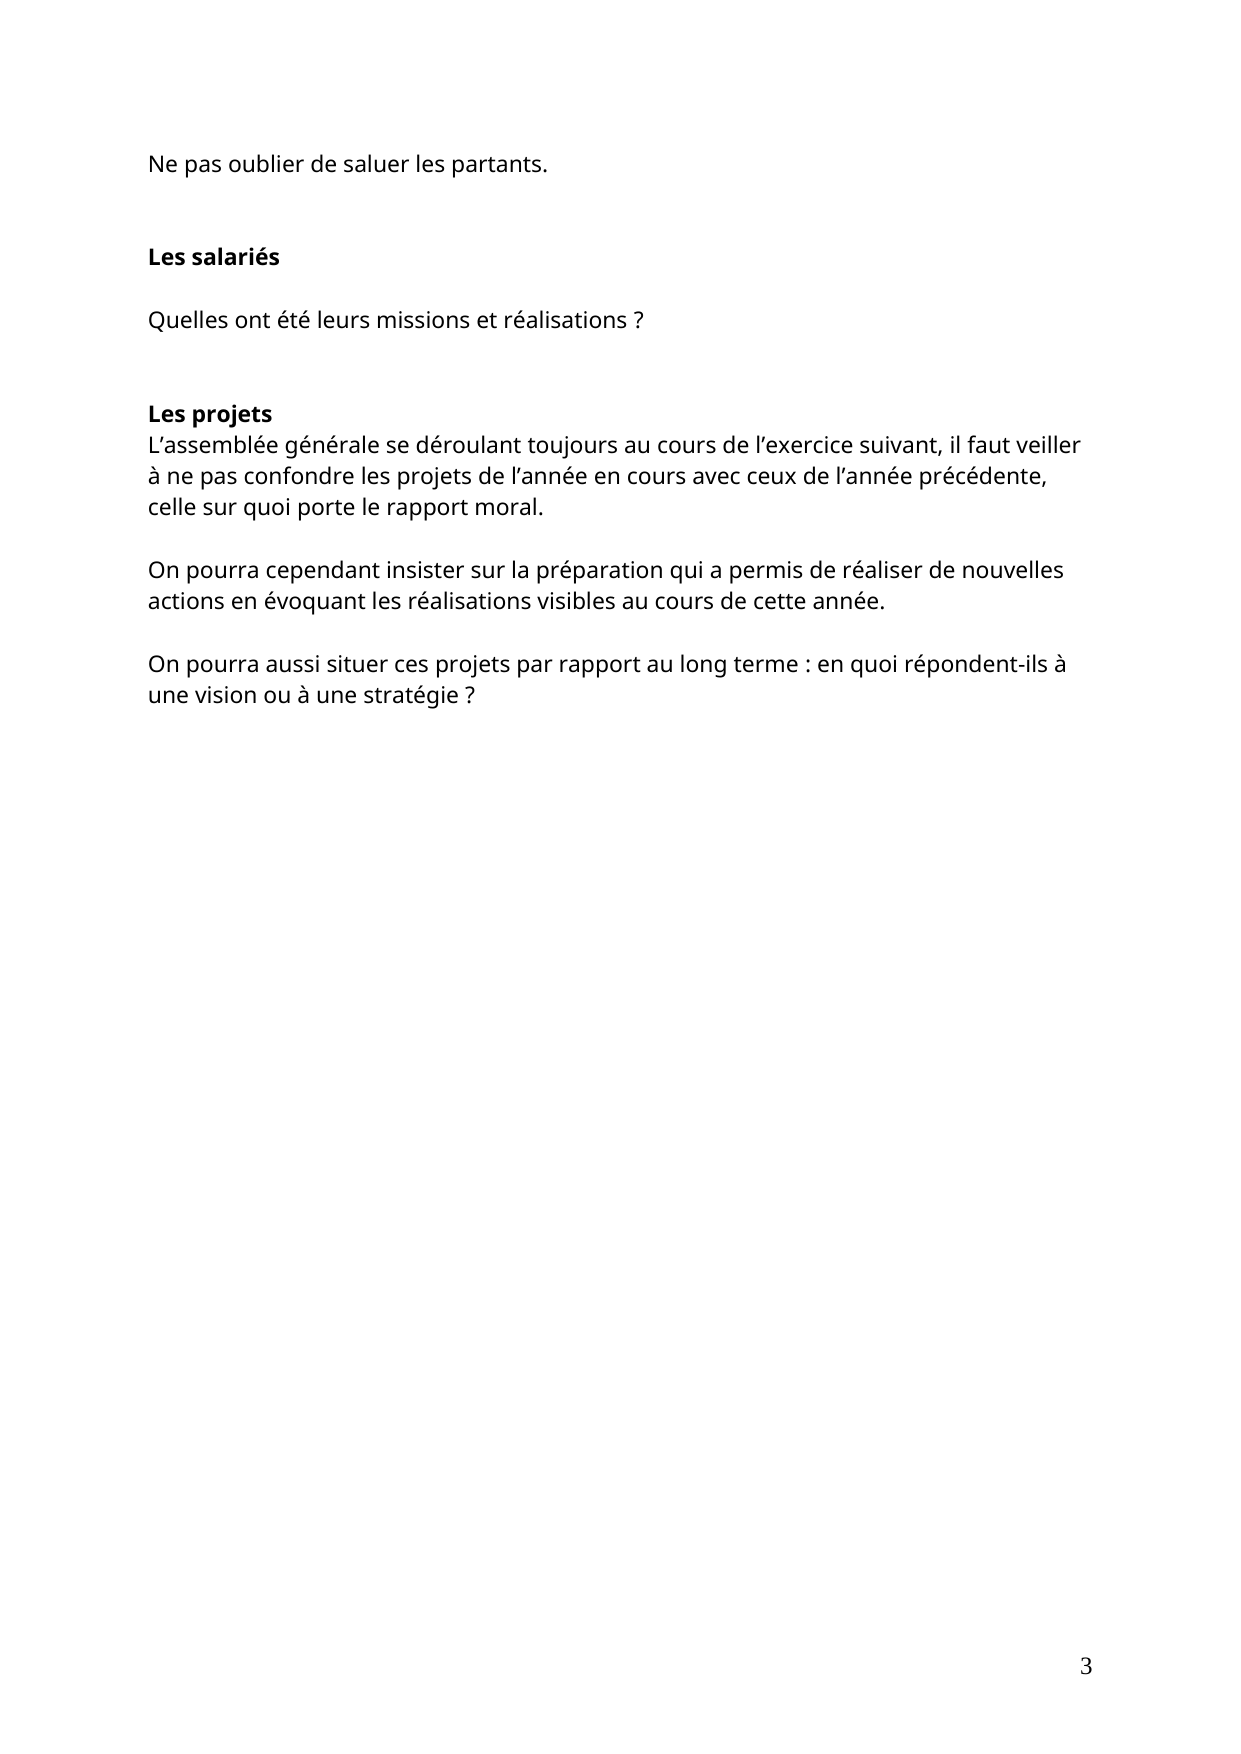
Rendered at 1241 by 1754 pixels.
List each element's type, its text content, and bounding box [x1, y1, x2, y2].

text Les salariés [148, 241, 1092, 273]
text On pourra cependant insister sur la préparation qui a permis de réaliser de nouvelles actions en évoquant les réalisations visibles au cours de cette année. [148, 554, 1092, 616]
text L’assemblée générale se déroulant toujours au cours de l’exercice suivant, il faut veiller à ne pas confondre les projets de l’année en cours avec ceux de l’année précédente, celle sur quoi porte le rapport moral. [148, 429, 1092, 523]
text On pourra aussi situer ces projets par rapport au long terme : en quoi répondent-ils à une vision ou à une stratégie ? [148, 648, 1092, 710]
text Ne pas oublier de saluer les partants. [148, 148, 1092, 179]
text Les projets [148, 398, 1092, 429]
text Quelles ont été leurs missions et réalisations ? [148, 304, 1092, 335]
